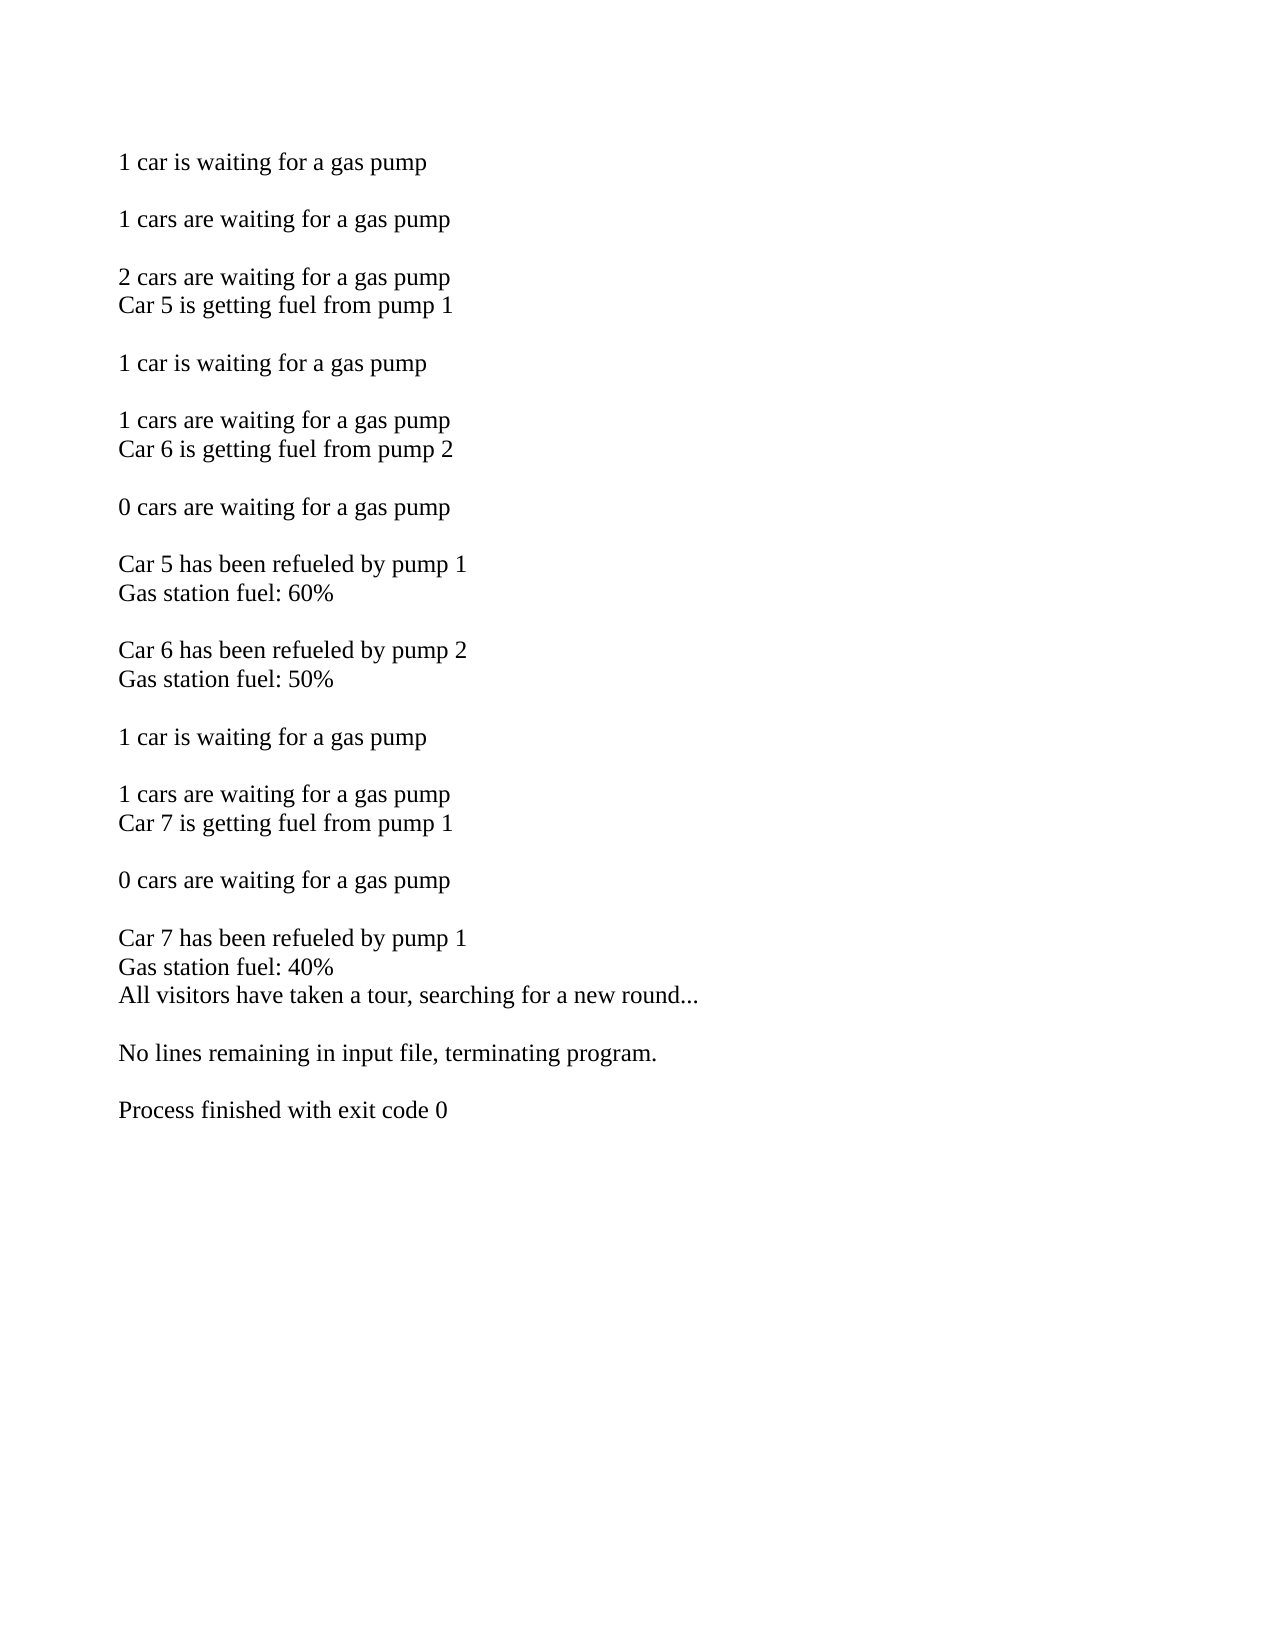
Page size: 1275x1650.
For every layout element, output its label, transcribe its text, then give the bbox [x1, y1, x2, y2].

text 2 cars are waiting for a gas pump [118, 262, 1157, 291]
text 1 cars are waiting for a gas pump [118, 406, 1157, 434]
text Gas station fuel: 40% [118, 952, 1157, 981]
text 0 cars are waiting for a gas pump [118, 492, 1157, 521]
text Gas station fuel: 60% [118, 578, 1157, 607]
text 0 cars are waiting for a gas pump [118, 866, 1157, 894]
text Process finished with exit code 0 [118, 1096, 1157, 1124]
text 1 car is waiting for a gas pump [118, 348, 1157, 377]
text Car 6 has been refueled by pump 2 [118, 636, 1157, 664]
text Car 5 is getting fuel from pump 1 [118, 291, 1157, 319]
text 1 car is waiting for a gas pump [118, 147, 1157, 176]
text 1 cars are waiting for a gas pump [118, 779, 1157, 808]
text Car 7 is getting fuel from pump 1 [118, 808, 1157, 837]
text Gas station fuel: 50% [118, 664, 1157, 693]
text No lines remaining in input file, terminating program. [118, 1038, 1157, 1067]
text 1 car is waiting for a gas pump [118, 722, 1157, 751]
text All visitors have taken a tour, searching for a new round... [118, 981, 1157, 1009]
text 1 cars are waiting for a gas pump [118, 204, 1157, 233]
text Car 6 is getting fuel from pump 2 [118, 434, 1157, 463]
text Car 7 has been refueled by pump 1 [118, 923, 1157, 952]
text Car 5 has been refueled by pump 1 [118, 549, 1157, 578]
